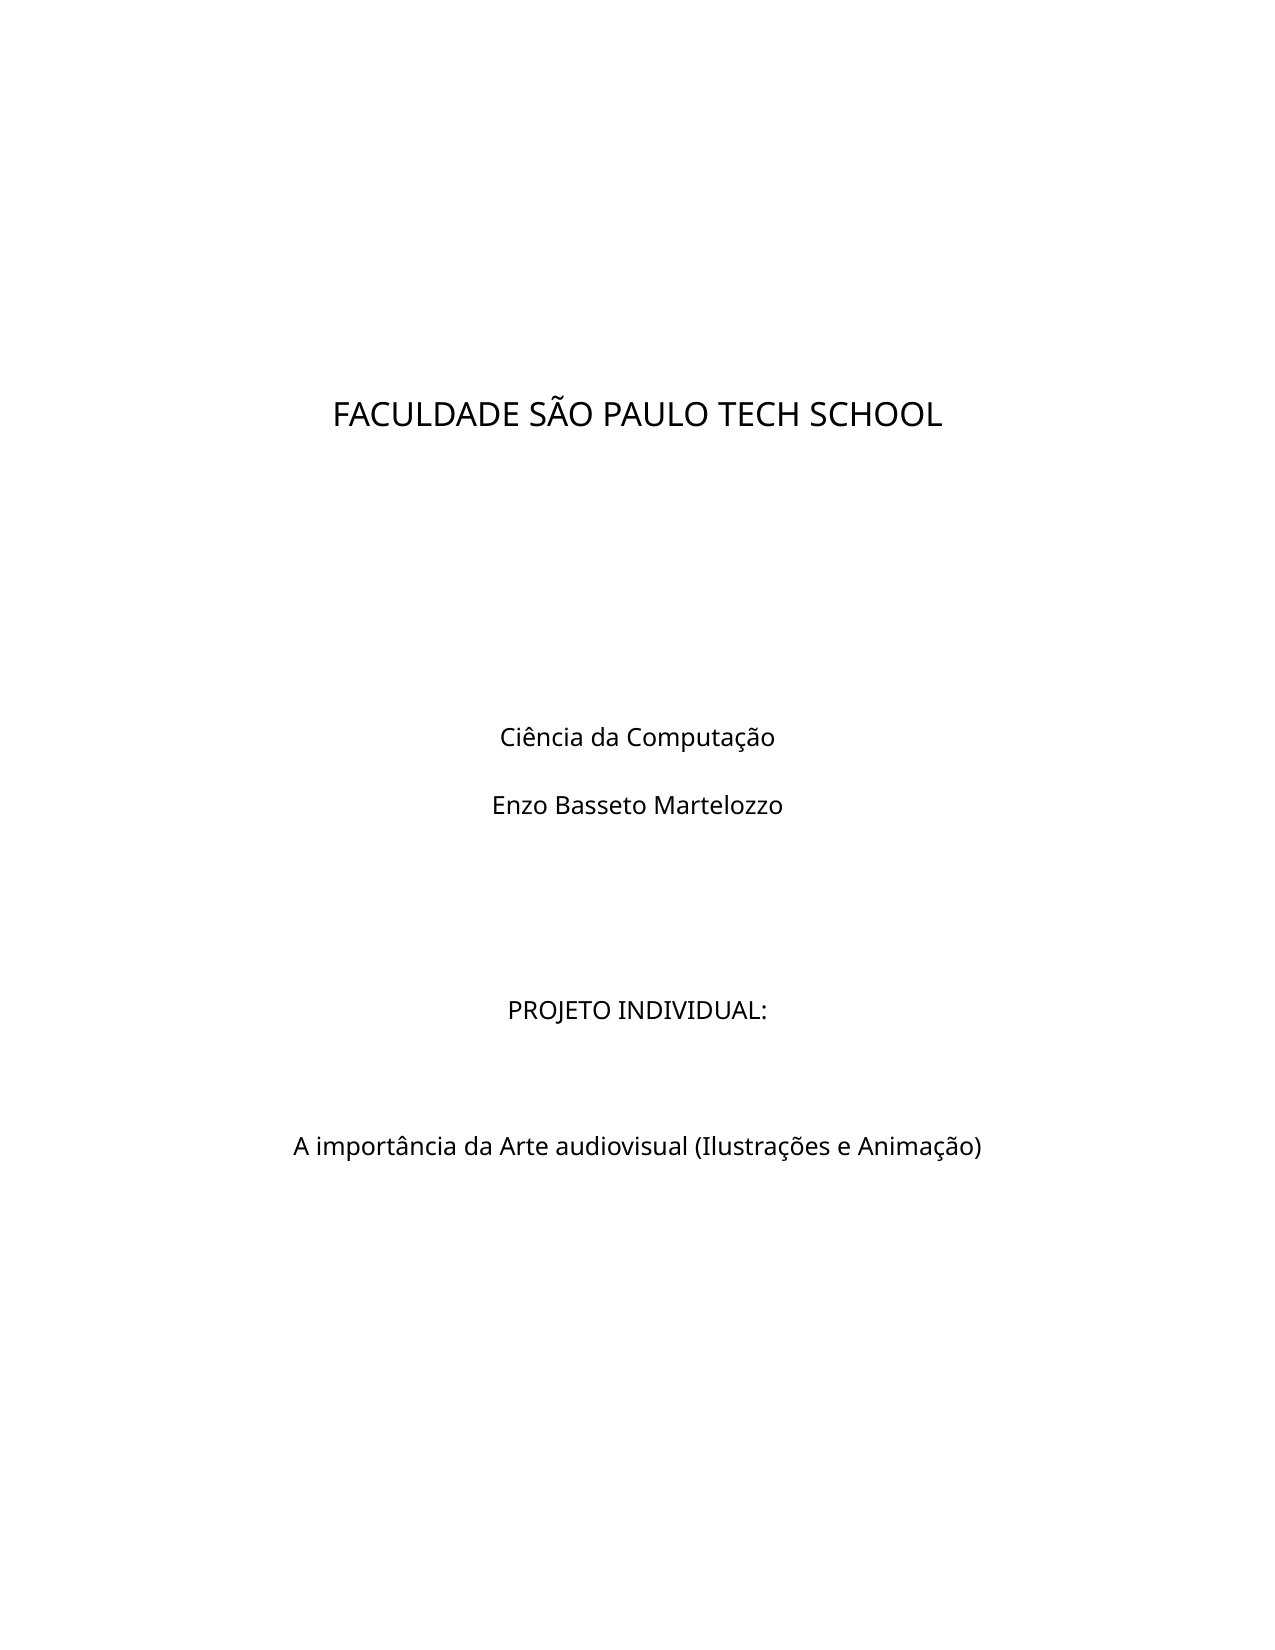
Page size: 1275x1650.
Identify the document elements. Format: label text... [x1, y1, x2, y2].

text Enzo Basseto Martelozzo [118, 788, 1157, 822]
text FACULDADE SÃO PAULO TECH SCHOOL [118, 391, 1157, 436]
text Ciência da Computação [118, 720, 1157, 754]
text PROJETO INDIVIDUAL: [118, 992, 1157, 1026]
text A importância da Arte audiovisual (Ilustrações e Animação) [118, 1129, 1157, 1163]
